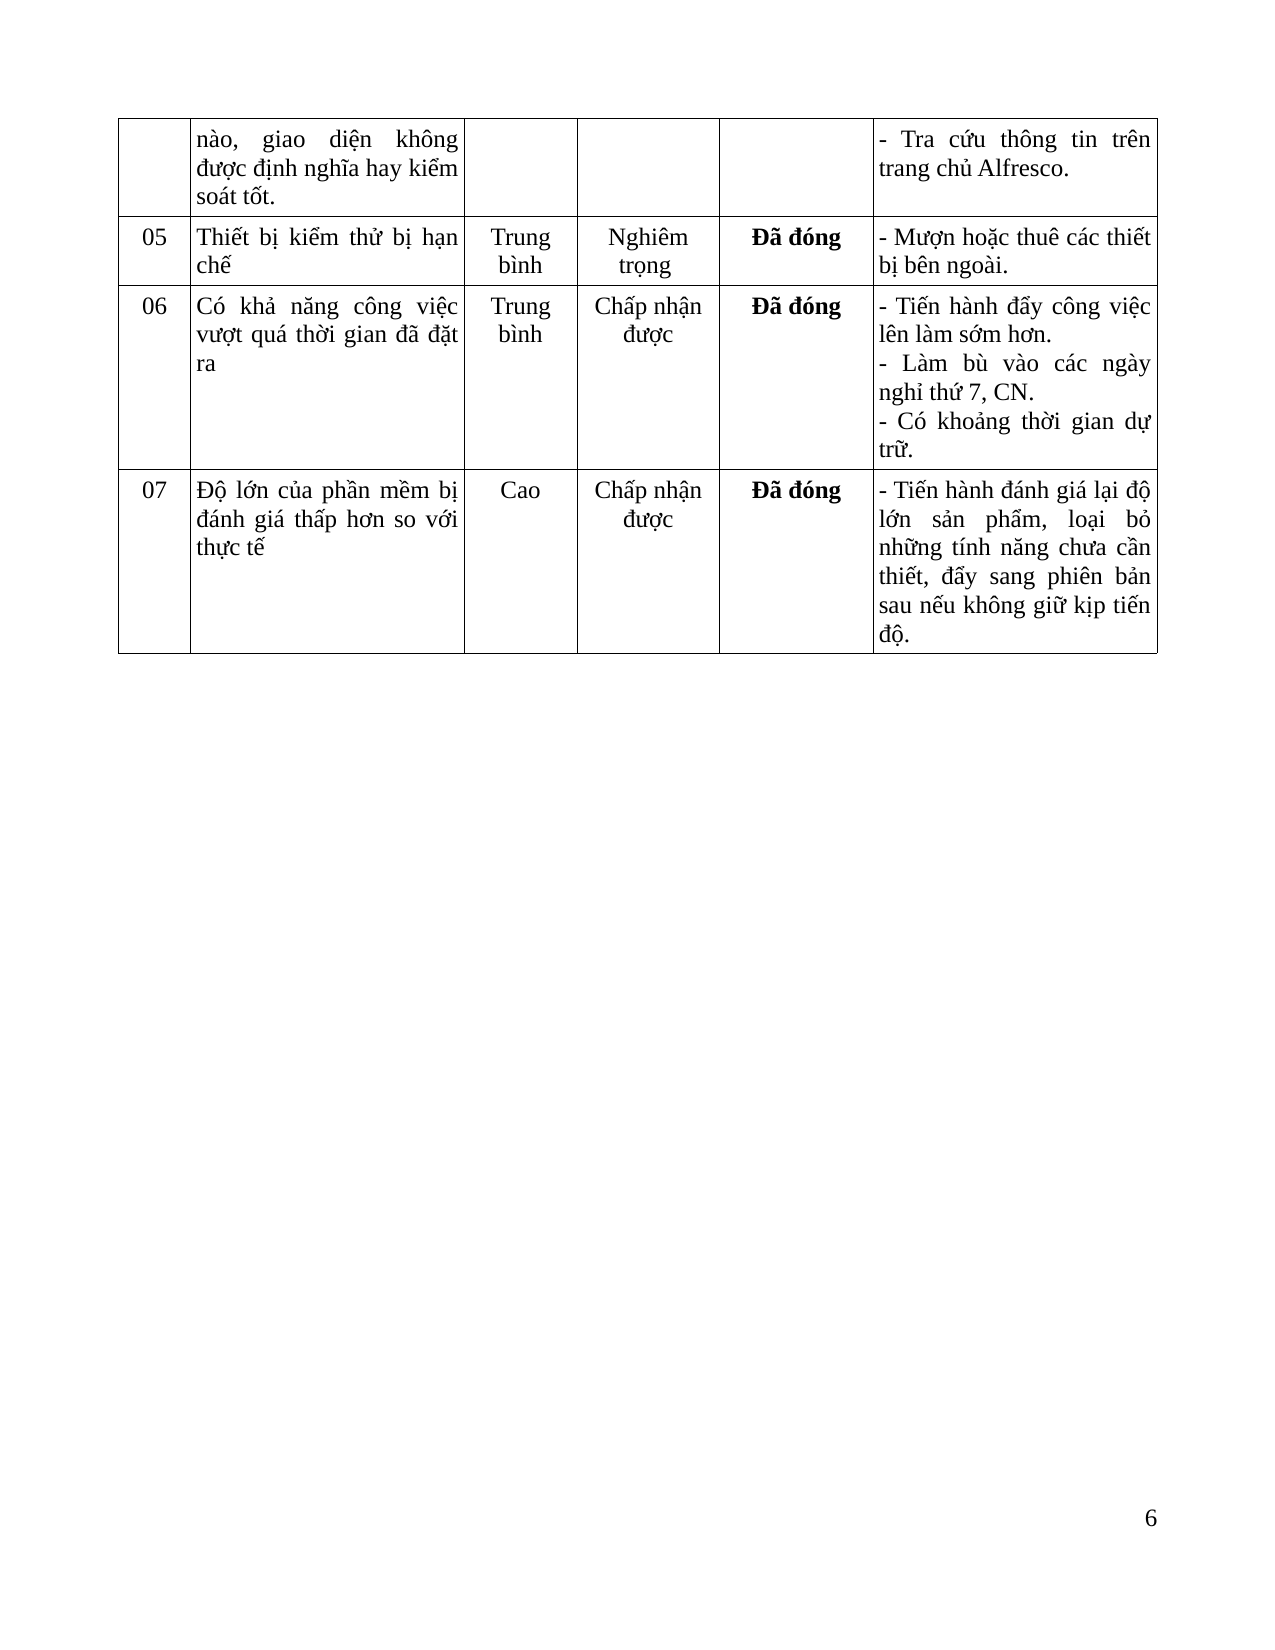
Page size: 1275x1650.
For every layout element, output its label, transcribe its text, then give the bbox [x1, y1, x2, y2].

table_cell 05 [119, 217, 190, 285]
table_cell Nghiêm trọng [578, 217, 719, 285]
table_cell Trung bình [465, 286, 577, 469]
table_cell [720, 119, 873, 216]
table_cell 07 [119, 470, 190, 653]
table_cell [119, 119, 190, 216]
table_cell Đã đóng [720, 286, 873, 469]
table_cell Chấp nhận được [578, 470, 719, 653]
table_cell Cao [465, 470, 577, 653]
table_cell Trung bình [465, 217, 577, 285]
table_cell [465, 119, 577, 216]
table_cell Đã đóng [720, 470, 873, 653]
table_cell Độ lớn của phần mềm bị đánh giá thấp hơn so với thực tế [191, 470, 464, 653]
table_cell [578, 119, 719, 216]
table_cell 06 [119, 286, 190, 469]
table_cell Đã đóng [720, 217, 873, 285]
table_cell - Tiến hành đẩy công việc lên làm sớm hơn. - Làm bù vào các ngày nghỉ thứ 7, CN. - Có khoảng thời gian dự trữ. [874, 286, 1157, 469]
table_cell - Tiến hành đánh giá lại độ lớn sản phẩm, loại bỏ những tính năng chưa cần thiết, đẩy sang phiên bản sau nếu không giữ kịp tiến độ. [874, 470, 1157, 653]
table_cell - Tra cứu thông tin trên trang chủ Alfresco. [874, 119, 1157, 216]
table_cell Có khả năng công việc vượt quá thời gian đã đặt ra [191, 286, 464, 469]
table_cell nào, giao diện không được định nghĩa hay kiểm soát tốt. [191, 119, 464, 216]
table_cell Chấp nhận được [578, 286, 719, 469]
table_cell Thiết bị kiểm thử bị hạn chế [191, 217, 464, 285]
table_cell - Mượn hoặc thuê các thiết bị bên ngoài. [874, 217, 1157, 285]
